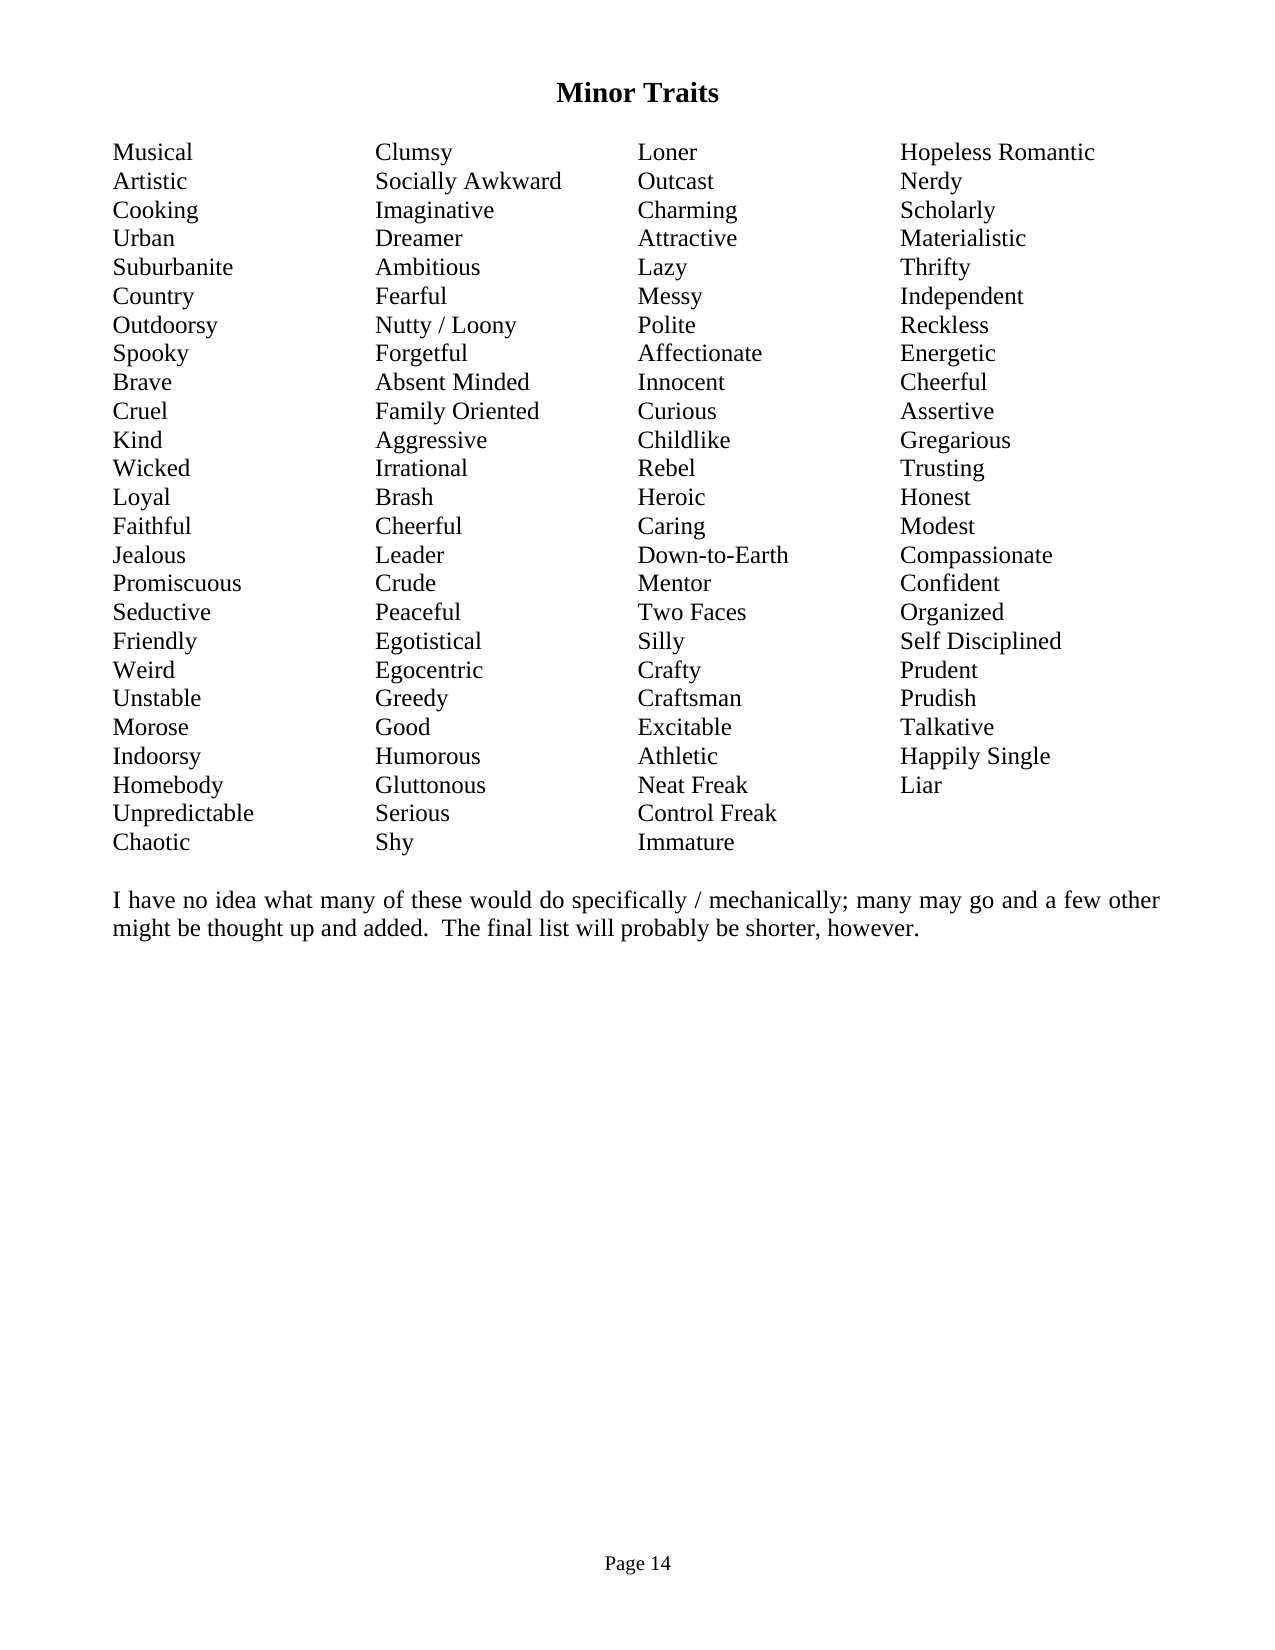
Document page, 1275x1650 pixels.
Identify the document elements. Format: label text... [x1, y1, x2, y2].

text Kind [112, 425, 375, 453]
text Weird [112, 655, 375, 683]
text Forgetful [375, 338, 637, 367]
text Organized [900, 597, 1162, 626]
text Outcast [637, 166, 900, 195]
text Independent [900, 281, 1162, 310]
text Loner [637, 137, 900, 166]
text Mentor [637, 568, 900, 597]
text Neat Freak [637, 770, 900, 798]
text Immature [637, 827, 900, 856]
text Attractive [637, 223, 900, 252]
text Scholarly [900, 195, 1162, 223]
text Crafty [637, 655, 900, 683]
text Cruel [112, 396, 375, 425]
text Honest [900, 482, 1162, 511]
text Urban [112, 223, 375, 252]
text Socially Awkward [375, 166, 637, 195]
text Good [375, 712, 637, 741]
text Liar [900, 770, 1162, 798]
text Polite [637, 310, 900, 338]
text Lazy [637, 252, 900, 281]
text Musical [112, 137, 375, 166]
text Chaotic [112, 827, 375, 856]
text Happily Single [900, 741, 1162, 770]
text Athletic [637, 741, 900, 770]
text Energetic [900, 338, 1162, 367]
text Promiscuous [112, 568, 375, 597]
text Prudent [900, 655, 1162, 683]
text Brave [112, 367, 375, 396]
text Modest [900, 511, 1162, 540]
text Greedy [375, 683, 637, 712]
text Fearful [375, 281, 637, 310]
text Childlike [637, 425, 900, 453]
text Clumsy [375, 137, 637, 166]
text Affectionate [637, 338, 900, 367]
text Leader [375, 540, 637, 568]
text Loyal [112, 482, 375, 511]
text Gregarious [900, 425, 1162, 453]
text Nutty / Loony [375, 310, 637, 338]
text Talkative [900, 712, 1162, 741]
text Wicked [112, 453, 375, 482]
text Crude [375, 568, 637, 597]
text Prudish [900, 683, 1162, 712]
text Indoorsy [112, 741, 375, 770]
text Unpredictable [112, 798, 375, 827]
text Trusting [900, 453, 1162, 482]
text Suburbanite [112, 252, 375, 281]
text Excitable [637, 712, 900, 741]
text Peaceful [375, 597, 637, 626]
text Hopeless Romantic [900, 137, 1162, 166]
text Cheerful [900, 367, 1162, 396]
text Confident [900, 568, 1162, 597]
text Country [112, 281, 375, 310]
text Nerdy [900, 166, 1162, 195]
text Shy [375, 827, 637, 856]
text Jealous [112, 540, 375, 568]
text Two Faces [637, 597, 900, 626]
text Egotistical [375, 626, 637, 655]
text Unstable [112, 683, 375, 712]
text Caring [637, 511, 900, 540]
text Homebody [112, 770, 375, 798]
text I have no idea what many of these would do specifically / mechanically; many may go and a few other might be thought up and added. The final list will probably be shorter, however. [112, 885, 1162, 942]
text Gluttonous [375, 770, 637, 798]
text Morose [112, 712, 375, 741]
text Egocentric [375, 655, 637, 683]
text Family Oriented [375, 396, 637, 425]
text Craftsman [637, 683, 900, 712]
text Silly [637, 626, 900, 655]
text Ambitious [375, 252, 637, 281]
text Materialistic [900, 223, 1162, 252]
text Compassionate [900, 540, 1162, 568]
text Charming [637, 195, 900, 223]
text Serious [375, 798, 637, 827]
text Reckless [900, 310, 1162, 338]
text Rebel [637, 453, 900, 482]
text Curious [637, 396, 900, 425]
text Seductive [112, 597, 375, 626]
text Absent Minded [375, 367, 637, 396]
text Thrifty [900, 252, 1162, 281]
text Brash [375, 482, 637, 511]
text Cooking [112, 195, 375, 223]
text Friendly [112, 626, 375, 655]
text Down-to-Earth [637, 540, 900, 568]
text Artistic [112, 166, 375, 195]
text Cheerful [375, 511, 637, 540]
text Aggressive [375, 425, 637, 453]
text Assertive [900, 396, 1162, 425]
text Messy [637, 281, 900, 310]
text Minor Traits [112, 75, 1162, 108]
text Outdoorsy [112, 310, 375, 338]
text Spooky [112, 338, 375, 367]
text Imaginative [375, 195, 637, 223]
text Control Freak [637, 798, 900, 827]
text Faithful [112, 511, 375, 540]
text Self Disciplined [900, 626, 1162, 655]
text Heroic [637, 482, 900, 511]
text Innocent [637, 367, 900, 396]
text Dreamer [375, 223, 637, 252]
text Irrational [375, 453, 637, 482]
text Humorous [375, 741, 637, 770]
